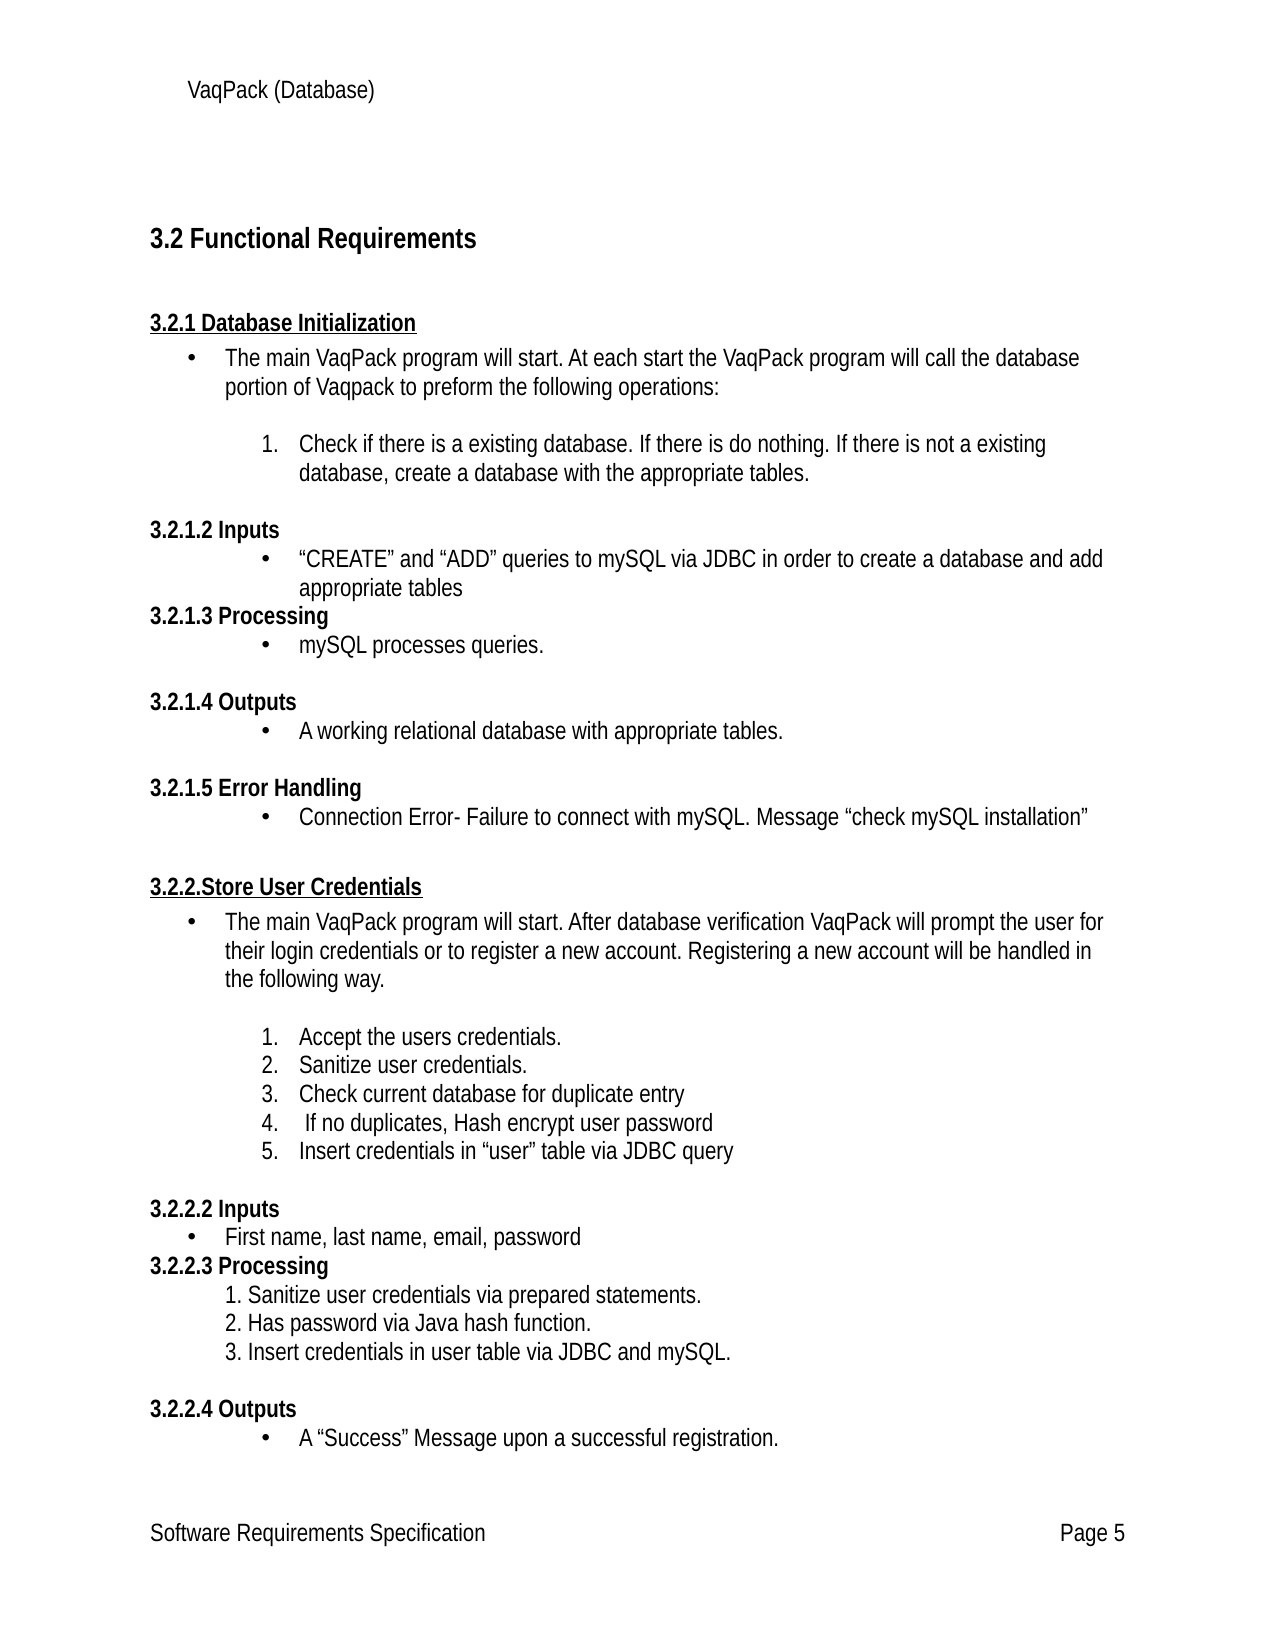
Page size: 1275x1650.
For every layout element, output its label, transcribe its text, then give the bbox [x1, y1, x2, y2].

list 3.2.2.2 Inputs [150, 1194, 1125, 1222]
list The main VaqPack program will start. After database verification VaqPack will prompt the user for their login credentials or to register a new account. Registering a new account will be handled in the following way. [187, 907, 1125, 993]
list 3.2.1.2 Inputs [150, 515, 1125, 544]
list The main VaqPack program will start. At each start the VaqPack program will call the database portion of Vaqpack to preform the following operations: [187, 343, 1125, 400]
list “CREATE” and “ADD” queries to mySQL via JDBC in order to create a database and add appropriate tables [261, 544, 1125, 601]
list 3.2.1.3 Processing [150, 601, 1125, 630]
list Connection Error- Failure to connect with mySQL. Message “check mySQL installation” [261, 802, 1125, 831]
list 3.2.1.5 Error Handling [150, 773, 1125, 802]
subtitle 3.2 Functional Requirements [150, 221, 1125, 254]
list Insert credentials in “user” table via JDBC query [261, 1136, 1125, 1165]
list If no duplicates, Hash encrypt user password [261, 1108, 1125, 1136]
list A “Success” Message upon a successful registration. [261, 1423, 1125, 1452]
list 2. Has password via Java hash function. [187, 1308, 1125, 1337]
list Check if there is a existing database. If there is do nothing. If there is not a existing database, create a database with the appropriate tables. [261, 429, 1125, 486]
list A working relational database with appropriate tables. [261, 716, 1125, 745]
list First name, last name, email, password [187, 1222, 1125, 1251]
list 3.2.1.4 Outputs [150, 687, 1125, 716]
list Sanitize user credentials. [261, 1050, 1125, 1079]
list 3.2.2.3 Processing [150, 1251, 1125, 1280]
list 3.2.2.4 Outputs [150, 1394, 1125, 1423]
subtitle 3.2.2.Store User Credentials [150, 872, 1125, 901]
list 1. Sanitize user credentials via prepared statements. [187, 1280, 1125, 1308]
list mySQL processes queries. [261, 630, 1125, 659]
list Check current database for duplicate entry [261, 1079, 1125, 1108]
list Accept the users credentials. [261, 1022, 1125, 1050]
subtitle 3.2.1 Database Initialization [150, 308, 1125, 337]
list 3. Insert credentials in user table via JDBC and mySQL. [187, 1337, 1125, 1366]
